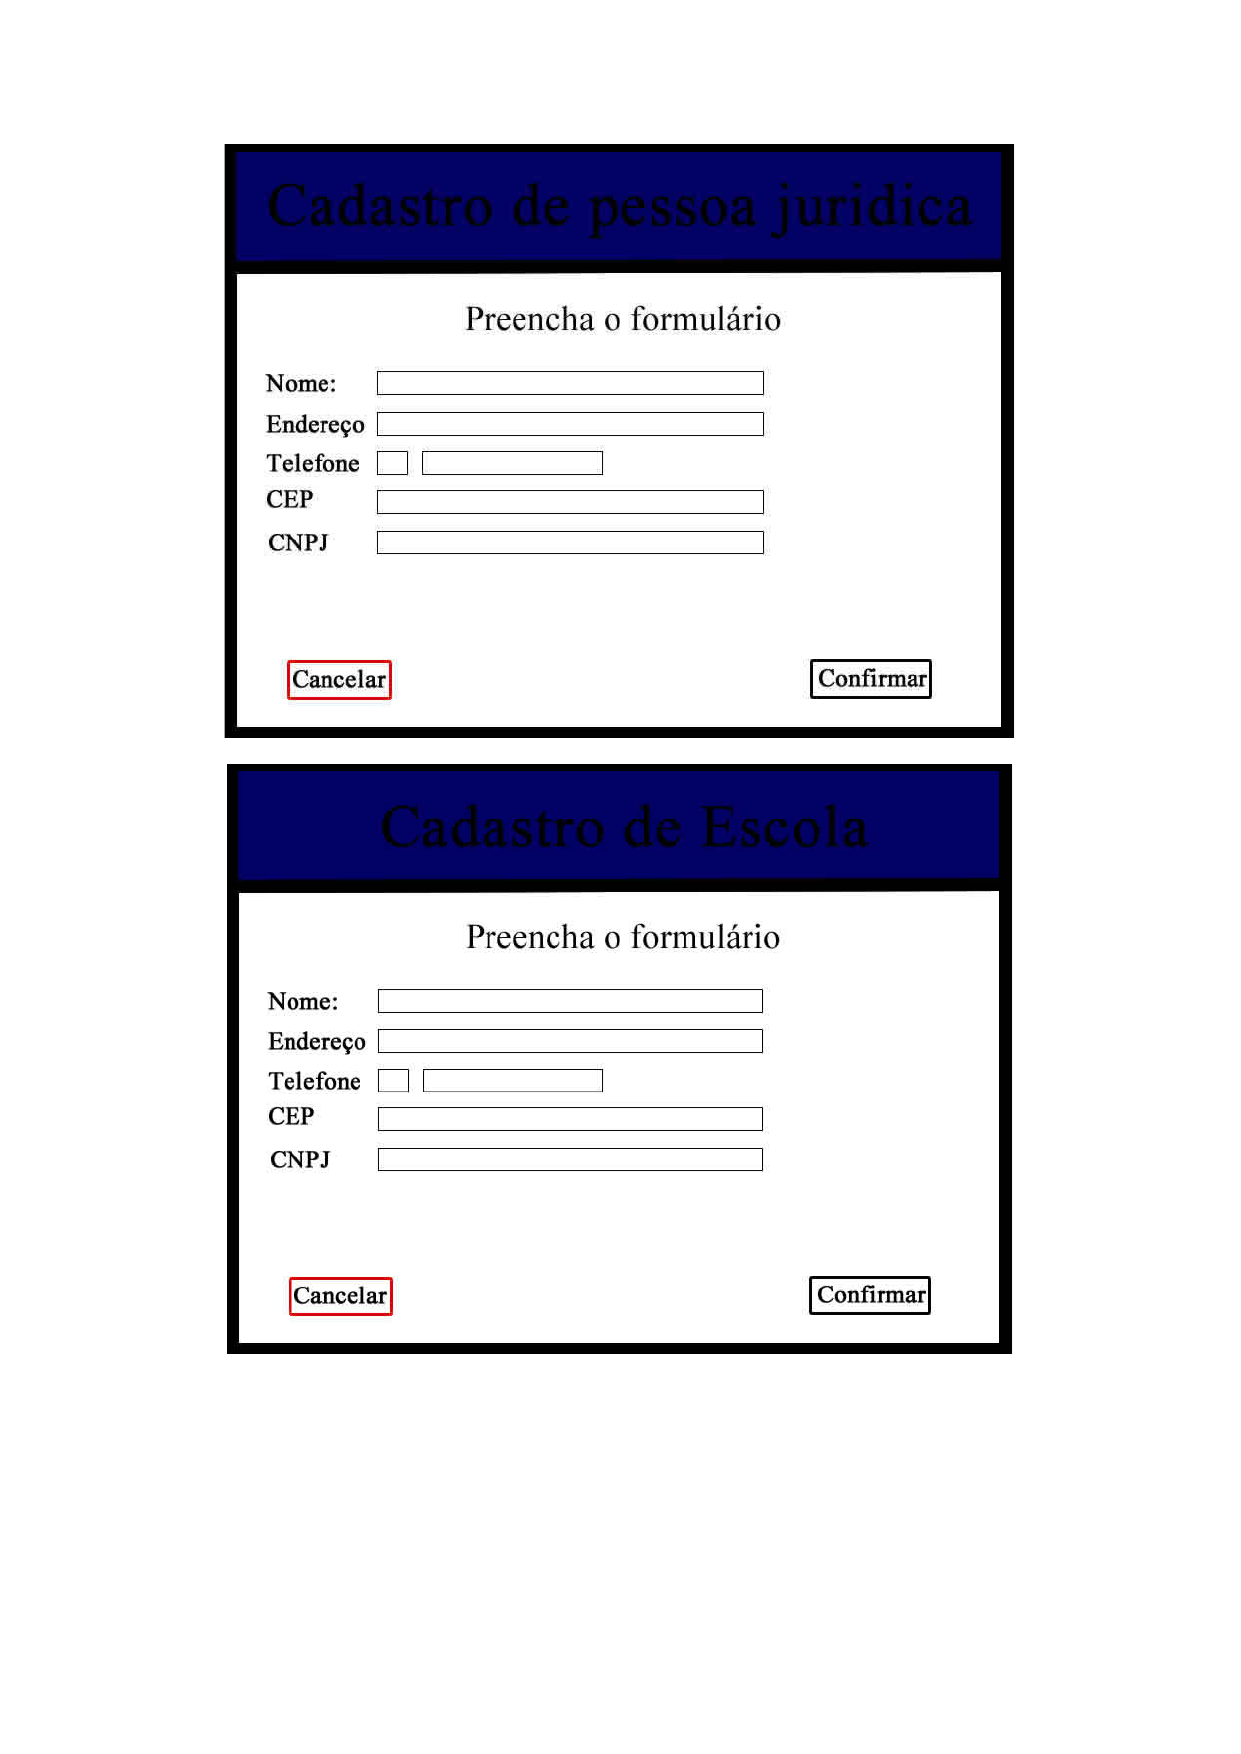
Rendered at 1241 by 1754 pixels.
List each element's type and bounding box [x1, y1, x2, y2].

picture [227, 764, 1014, 1354]
picture [224, 144, 1016, 738]
